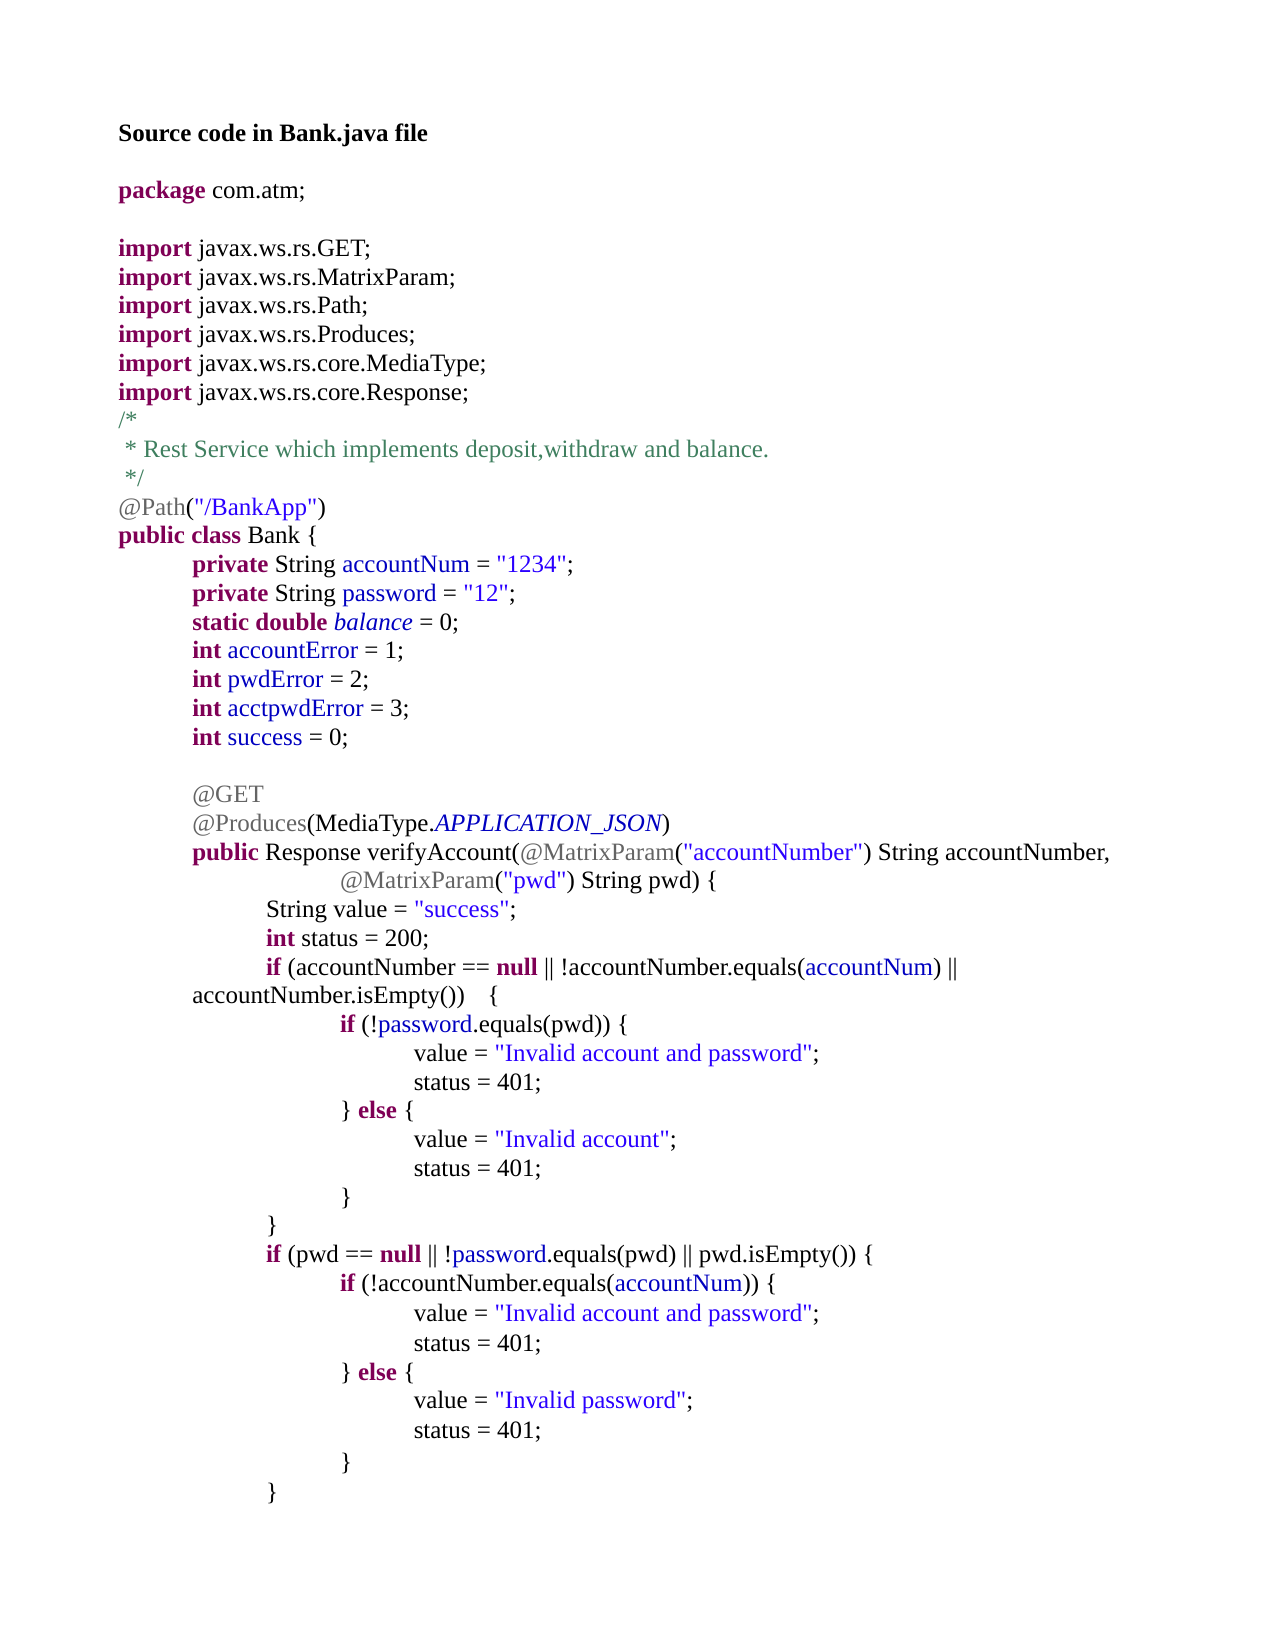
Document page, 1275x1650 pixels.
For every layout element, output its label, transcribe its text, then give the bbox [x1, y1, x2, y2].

text status = 401; [118, 1067, 1157, 1096]
text int pwdError = 2; [118, 664, 1157, 693]
text value = "Invalid account and password"; [118, 1038, 1157, 1067]
text import javax.ws.rs.GET; [118, 233, 1157, 262]
text } [118, 1182, 1157, 1211]
text import javax.ws.rs.core.Response; [118, 377, 1157, 406]
text } [118, 1446, 1157, 1477]
text public class Bank { [118, 521, 1157, 549]
text import javax.ws.rs.Path; [118, 291, 1157, 319]
text int status = 200; [118, 923, 1157, 952]
text private String accountNum = "1234"; [118, 549, 1157, 578]
text int acctpwdError = 3; [118, 693, 1157, 722]
text import javax.ws.rs.core.MediaType; [118, 348, 1157, 377]
text public Response verifyAccount(@MatrixParam("accountNumber") String accountNumber, [118, 837, 1157, 866]
text @GET [118, 779, 1157, 808]
text int accountError = 1; [118, 636, 1157, 664]
text import javax.ws.rs.Produces; [118, 319, 1157, 348]
text * Rest Service which implements deposit,withdraw and balance. [118, 434, 1157, 463]
text private String password = "12"; [118, 578, 1157, 607]
text if (!password.equals(pwd)) { [118, 1009, 1157, 1038]
text value = "Invalid account and password"; [118, 1297, 1157, 1328]
text if (accountNumber == null || !accountNumber.equals(accountNum) || accountNumber.isEmpty()) { [118, 952, 1157, 1009]
text import javax.ws.rs.MatrixParam; [118, 262, 1157, 291]
text Source code in Bank.java file [118, 118, 1157, 147]
text status = 401; [118, 1153, 1157, 1182]
text } [118, 1477, 1157, 1506]
text } [118, 1211, 1157, 1239]
text if (pwd == null || !password.equals(pwd) || pwd.isEmpty()) { [118, 1239, 1157, 1268]
text package com.atm; [118, 176, 1157, 204]
text @MatrixParam("pwd") String pwd) { [118, 866, 1157, 894]
text @Path("/BankApp") [118, 492, 1157, 521]
text status = 401; [118, 1328, 1157, 1357]
text int success = 0; [118, 722, 1157, 751]
text value = "Invalid account"; [118, 1124, 1157, 1153]
text /* [118, 406, 1157, 434]
text if (!accountNumber.equals(accountNum)) { [118, 1268, 1157, 1297]
text } else { [118, 1357, 1157, 1386]
text value = "Invalid password"; [118, 1386, 1157, 1414]
text status = 401; [118, 1414, 1157, 1446]
text static double balance = 0; [118, 607, 1157, 636]
text } else { [118, 1096, 1157, 1124]
text String value = "success"; [118, 894, 1157, 923]
text @Produces(MediaType.APPLICATION_JSON) [118, 808, 1157, 837]
text */ [118, 463, 1157, 492]
